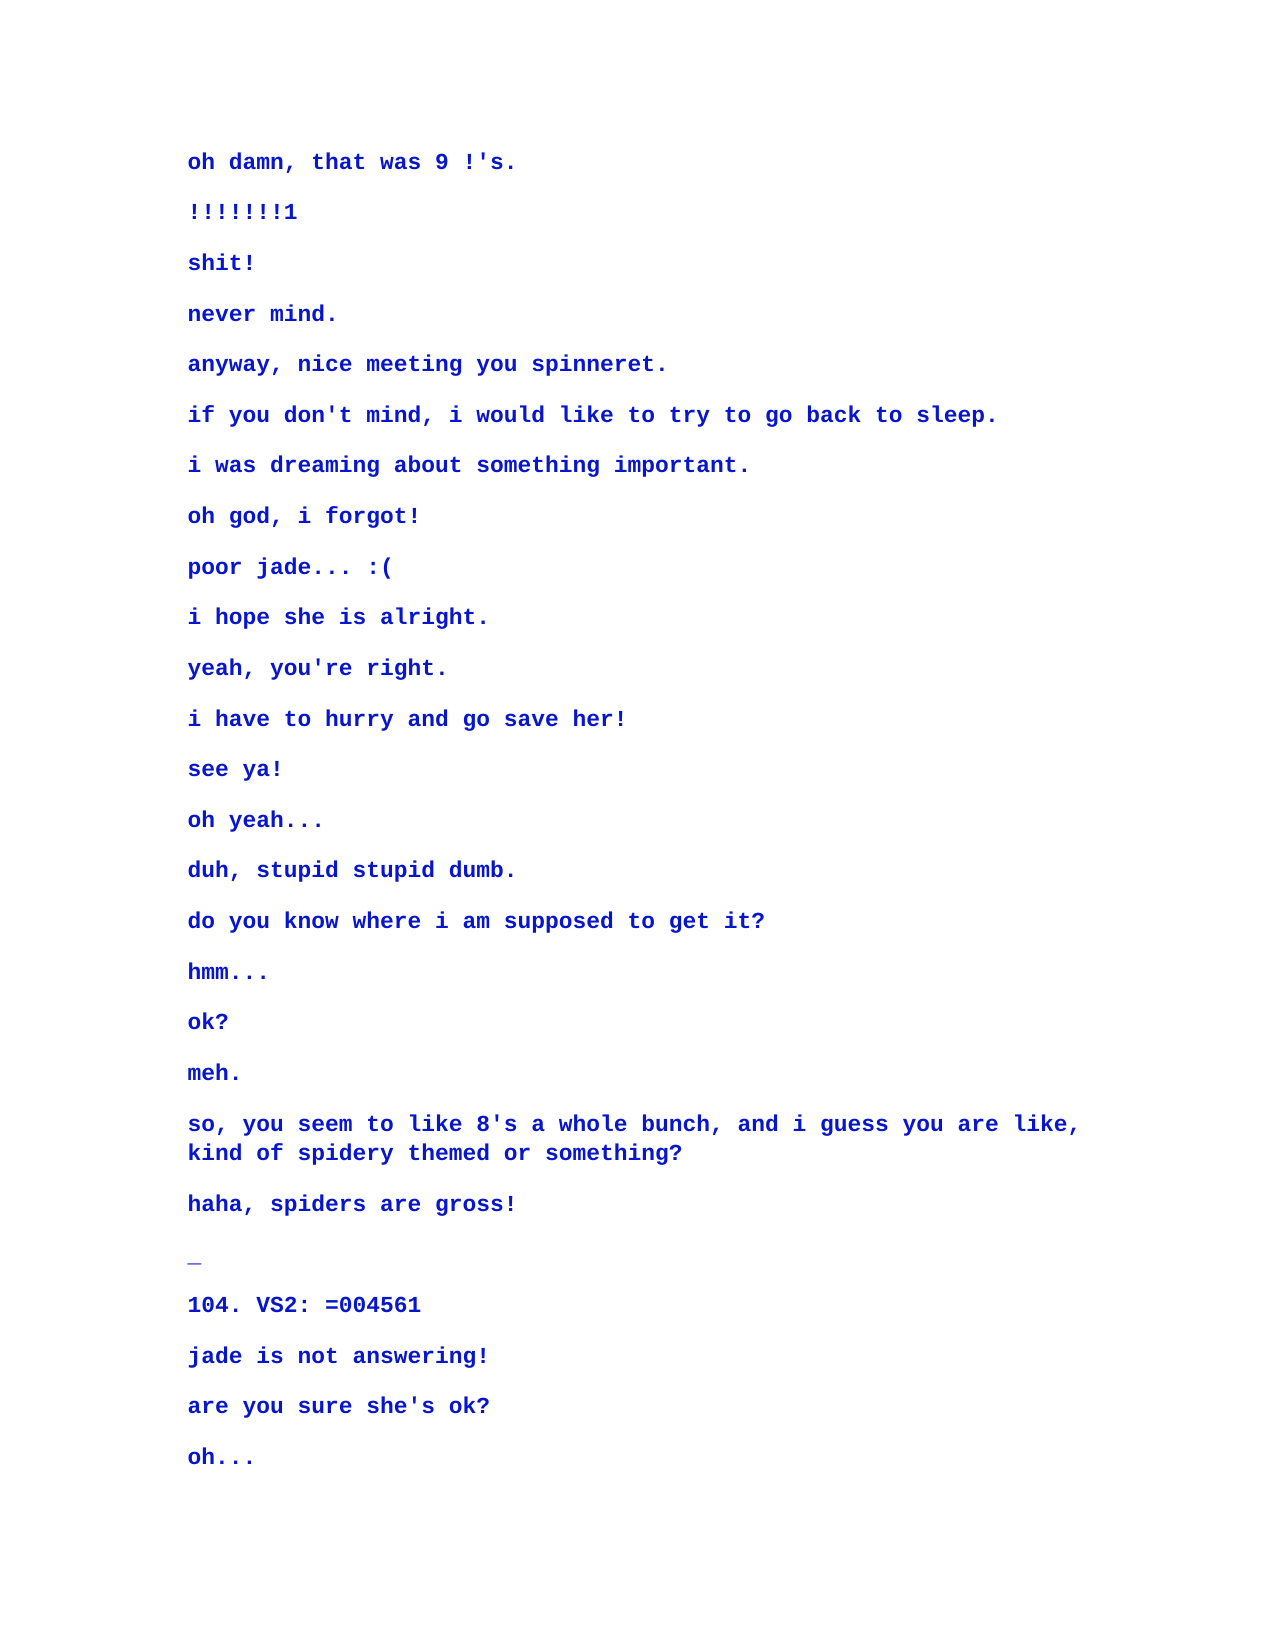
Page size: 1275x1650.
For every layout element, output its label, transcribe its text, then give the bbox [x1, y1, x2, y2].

text oh damn, that was 9 !'s. [187, 150, 1087, 176]
text shit! [187, 251, 1087, 277]
text i have to hurry and go save her! [187, 707, 1087, 733]
text duh, stupid stupid dumb. [187, 859, 1087, 885]
text yeah, you're right. [187, 656, 1087, 682]
text poor jade... :( [187, 555, 1087, 581]
text i hope she is alright. [187, 606, 1087, 632]
text !!!!!!!1 [187, 201, 1087, 227]
text 104. VS2: =004561 [187, 1293, 1087, 1319]
text do you know where i am supposed to get it? [187, 909, 1087, 935]
text oh yeah... [187, 808, 1087, 834]
text i was dreaming about something important. [187, 454, 1087, 480]
text _ [187, 1243, 1087, 1269]
text are you sure she's ok? [187, 1395, 1087, 1421]
text so, you seem to like 8's a whole bunch, and i guess you are like, kind of spidery themed or something? [187, 1112, 1087, 1168]
text never mind. [187, 302, 1087, 328]
text oh god, i forgot! [187, 504, 1087, 530]
text if you don't mind, i would like to try to go back to sleep. [187, 403, 1087, 429]
text anyway, nice meeting you spinneret. [187, 352, 1087, 378]
text jade is not answering! [187, 1344, 1087, 1370]
text haha, spiders are gross! [187, 1192, 1087, 1218]
text meh. [187, 1061, 1087, 1087]
text hmm... [187, 960, 1087, 986]
text oh... [187, 1445, 1087, 1471]
text see ya! [187, 757, 1087, 783]
text ok? [187, 1011, 1087, 1037]
